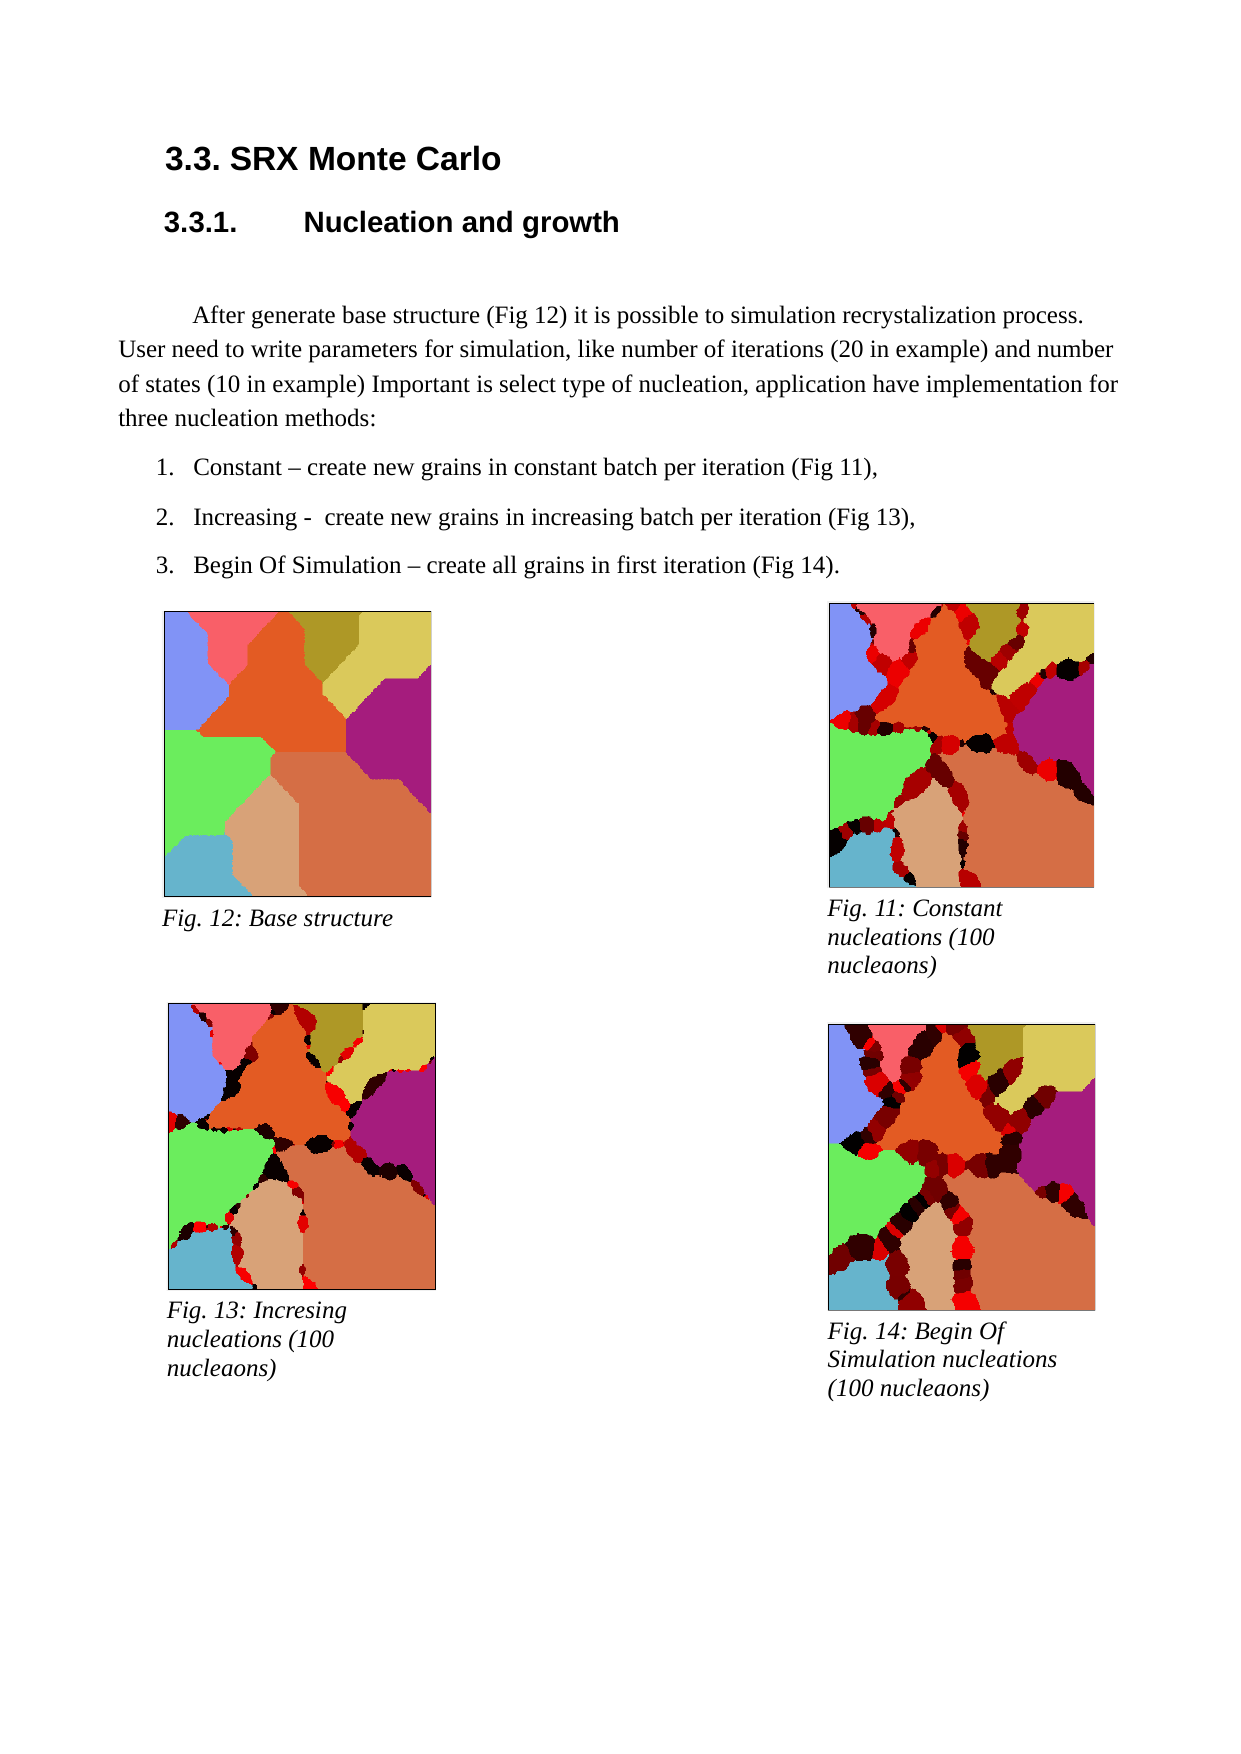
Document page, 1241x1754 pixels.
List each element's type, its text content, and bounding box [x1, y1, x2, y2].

text Fig. 13: Incresing nucleations (100 nucleaons) [167, 1291, 436, 1382]
list Increasing - create new grains in increasing batch per iteration (Fig 13), [156, 502, 1122, 530]
list [827, 589, 1094, 601]
list [162, 599, 431, 611]
picture [161, 611, 432, 898]
subtitle SRX Monte Carlo [156, 139, 1122, 178]
picture [827, 601, 1095, 888]
subtitle Nucleation and growth [156, 205, 1122, 238]
list Fig. 11: Constant nucleations (100 nucleaons) [827, 888, 1094, 979]
list Constant – create new grains in constant batch per iteration (Fig 11), [156, 452, 1122, 481]
picture [827, 1022, 1096, 1311]
list Begin Of Simulation – create all grains in first iteration (Fig 14). [156, 551, 1122, 579]
text After generate base structure (Fig 12) it is possible to simulation recrystalization process. User need to write parameters for simulation, like number of iterations (20 in example) and number of states (10 in example) Important is select type of nucleation, application have implementation for three nucleation methods: [118, 300, 1122, 432]
text Fig. 14: Begin Of Simulation nucleations (100 nucleaons) [827, 1311, 1096, 1402]
list Fig. 12: Base structure [162, 898, 431, 932]
picture [166, 1002, 437, 1291]
